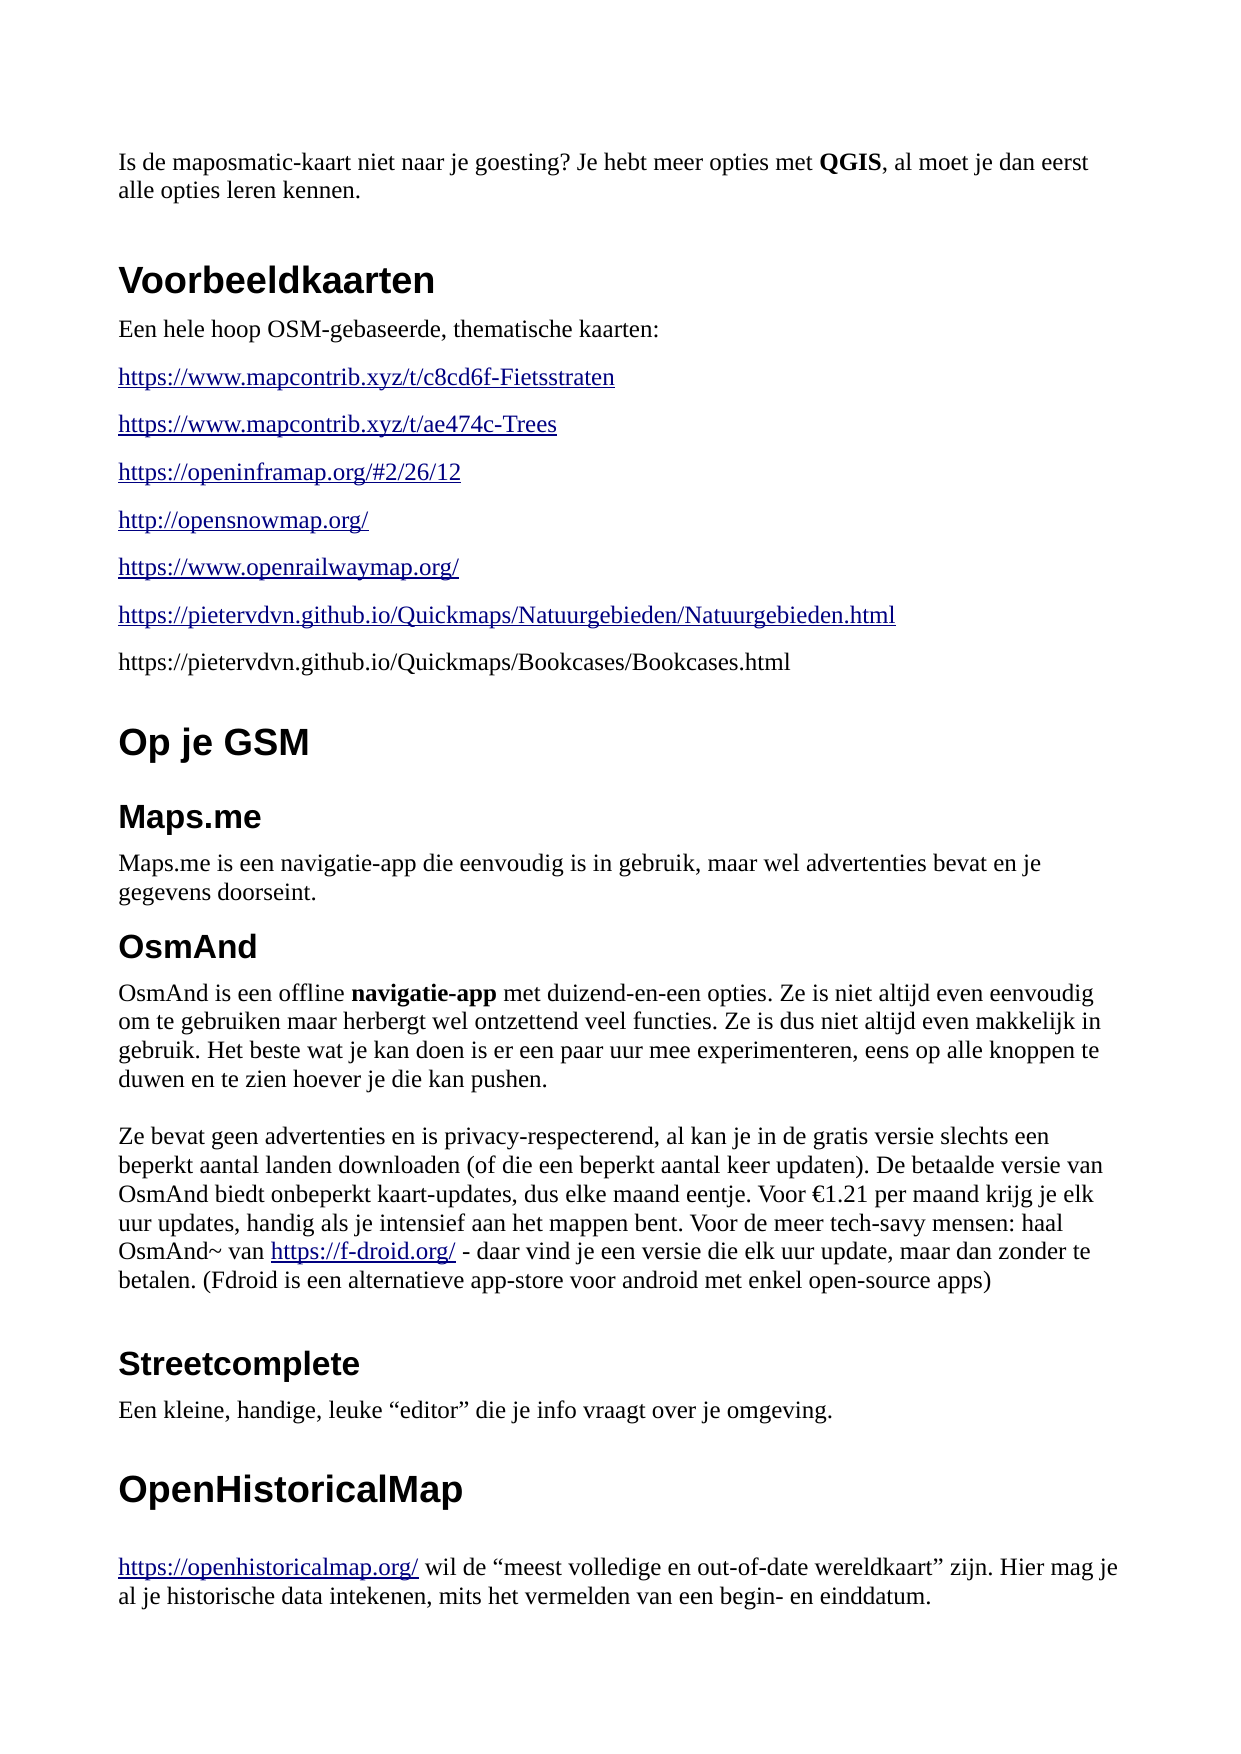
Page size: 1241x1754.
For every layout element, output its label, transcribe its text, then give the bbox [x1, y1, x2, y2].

text Maps.me is een navigatie-app die eenvoudig is in gebruik, maar wel advertenties bevat en je gegevens doorseint. [118, 848, 1122, 906]
text https://openinframap.org/#2/26/12 [118, 457, 1122, 486]
subtitle Voorbeeldkaarten [118, 258, 1122, 302]
text http://opensnowmap.org/ [118, 505, 1122, 533]
text https://openhistoricalmap.org/ wil de “meest volledige en out-of-date wereldkaart” zijn. Hier mag je al je historische data intekenen, mits het vermelden van een begin- en einddatum. [118, 1552, 1122, 1610]
subtitle OpenHistoricalMap [118, 1467, 1122, 1511]
text https://pietervdvn.github.io/Quickmaps/Natuurgebieden/Natuurgebieden.html [118, 600, 1122, 629]
subtitle Maps.me [118, 797, 1122, 836]
text https://www.mapcontrib.xyz/t/c8cd6f-Fietsstraten [118, 362, 1122, 391]
text OsmAnd is een offline navigatie-app met duizend-en-een opties. Ze is niet altijd even eenvoudig om te gebruiken maar herbergt wel ontzettend veel functies. Ze is dus niet altijd even makkelijk in gebruik. Het beste wat je kan doen is er een paar uur mee experimenteren, eens op alle knoppen te duwen en te zien hoever je die kan pushen. [118, 978, 1122, 1093]
subtitle Streetcomplete [118, 1343, 1122, 1382]
subtitle Op je GSM [118, 720, 1122, 764]
text Ze bevat geen advertenties en is privacy-respecterend, al kan je in de gratis versie slechts een beperkt aantal landen downloaden (of die een beperkt aantal keer updaten). De betaalde versie van OsmAnd biedt onbeperkt kaart-updates, dus elke maand eentje. Voor €1.21 per maand krijg je elk uur updates, handig als je intensief aan het mappen bent. Voor de meer tech-savy mensen: haal OsmAnd~ van https://f-droid.org/ - daar vind je een versie die elk uur update, maar dan zonder te betalen. (Fdroid is een alternatieve app-store voor android met enkel open-source apps) [118, 1121, 1122, 1294]
text Is de maposmatic-kaart niet naar je goesting? Je hebt meer opties met QGIS, al moet je dan eerst alle opties leren kennen. [118, 147, 1122, 204]
text https://pietervdvn.github.io/Quickmaps/Bookcases/Bookcases.html [118, 647, 1122, 676]
text https://www.openrailwaymap.org/ [118, 552, 1122, 581]
text Een kleine, handige, leuke “editor” die je info vraagt over je omgeving. [118, 1395, 1122, 1423]
subtitle OsmAnd [118, 927, 1122, 965]
text Een hele hoop OSM-gebaseerde, thematische kaarten: [118, 314, 1122, 343]
text https://www.mapcontrib.xyz/t/ae474c-Trees [118, 409, 1122, 438]
